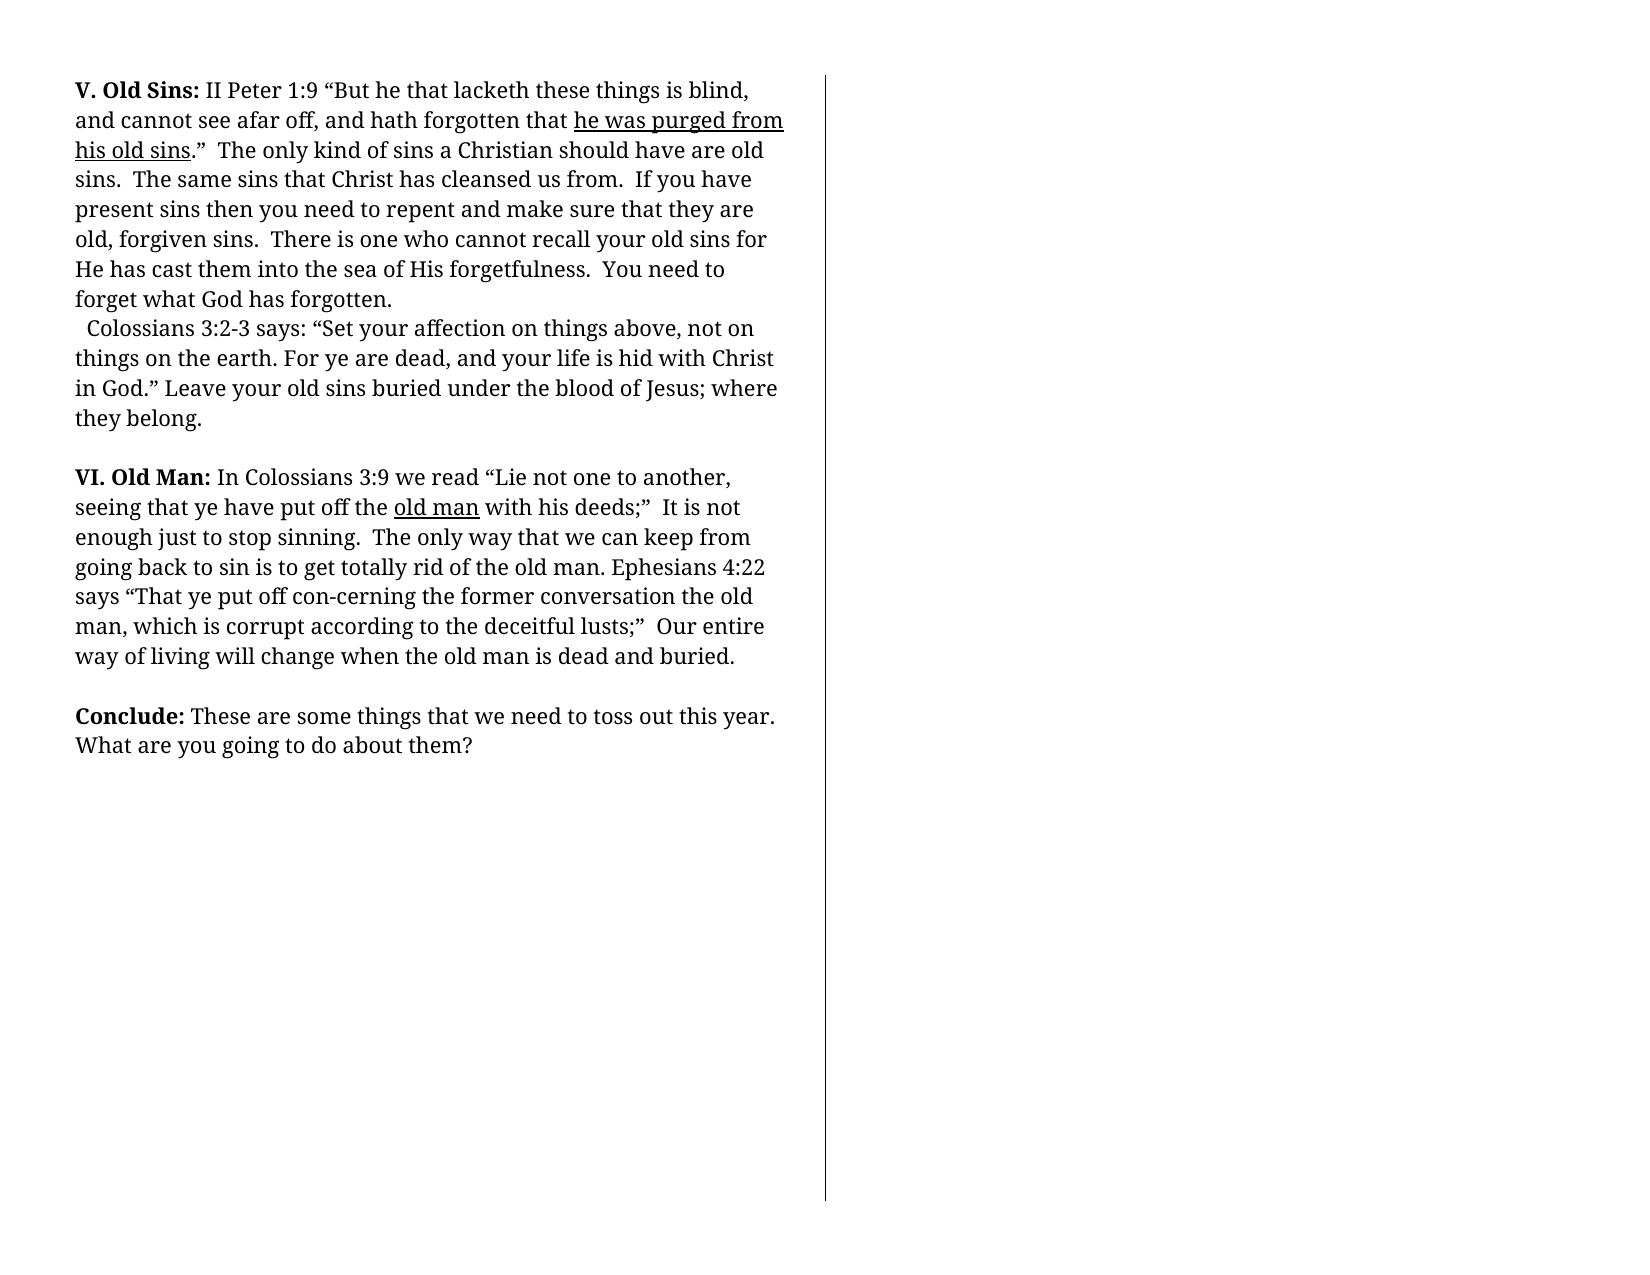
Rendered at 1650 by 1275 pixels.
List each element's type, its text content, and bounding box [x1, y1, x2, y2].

text V. Old Sins: II Peter 1:9 “But he that lacketh these things is blind, and cannot see afar off, and hath forgotten that he was purged from his old sins.” The only kind of sins a Christian should have are old sins. The same sins that Christ has cleansed us from. If you have present sins then you need to repent and make sure that they are old, forgiven sins. There is one who cannot recall your old sins for He has cast them into the sea of His forgetfulness. You need to forget what God has forgotten. [75, 75, 788, 313]
text Colossians 3:2-3 says: “Set your affection on things above, not on things on the earth. For ye are dead, and your life is hid with Christ in God.” Leave your old sins buried under the blood of Jesus; where they belong. [75, 313, 788, 432]
text VI. Old Man: In Colossians 3:9 we read “Lie not one to another, seeing that ye have put off the old man with his deeds;” It is not enough just to stop sinning. The only way that we can keep from going back to sin is to get totally rid of the old man. Ephesians 4:22 says “That ye put off con-cerning the former conversation the old man, which is corrupt according to the deceitful lusts;” Our entire way of living will change when the old man is dead and buried. [75, 462, 788, 671]
text Conclude: These are some things that we need to toss out this year. What are you going to do about them? [75, 701, 788, 760]
